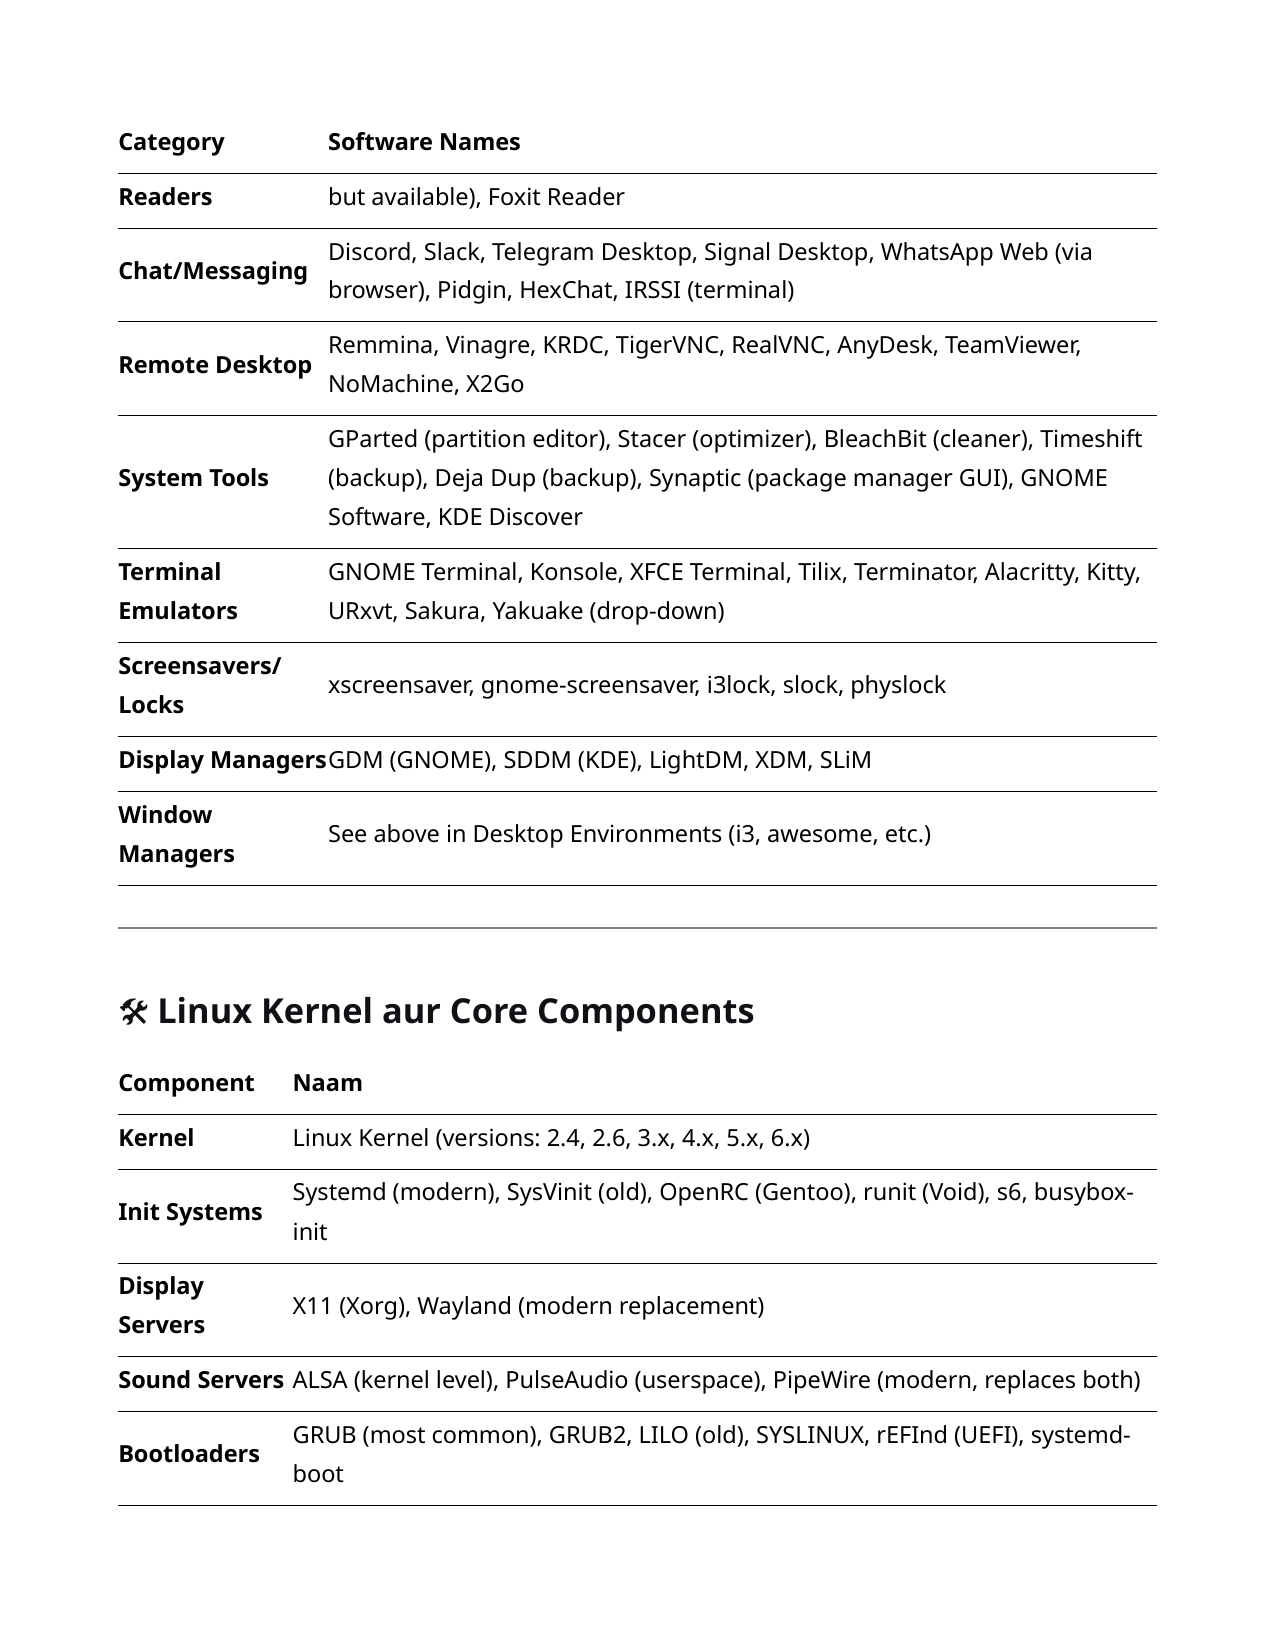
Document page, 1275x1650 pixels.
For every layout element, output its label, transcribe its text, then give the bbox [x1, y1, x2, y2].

table_cell Sound Servers [118, 1357, 292, 1411]
table_cell Remmina, Vinagre, KRDC, TigerVNC, RealVNC, AnyDesk, TeamViewer, NoMachine, X2Go [328, 322, 1157, 415]
table_cell Linux Kernel (versions: 2.4, 2.6, 3.x, 4.x, 5.x, 6.x) [293, 1115, 1157, 1168]
table_cell GRUB (most common), GRUB2, LILO (old), SYSLINUX, rEFInd (UEFI), systemd-boot [293, 1412, 1157, 1505]
table_cell Terminal Emulators [118, 549, 328, 642]
table_cell See above in Desktop Environments (i3, awesome, etc.) [328, 792, 1157, 884]
table_cell Display Servers [118, 1264, 292, 1356]
table_cell Display Managers [118, 737, 328, 791]
table_cell Bootloaders [118, 1412, 292, 1505]
table_cell Readers [118, 174, 328, 228]
table_header Component [118, 1059, 292, 1114]
table_header Software Names [328, 118, 1157, 173]
table_cell Window Managers [118, 792, 328, 884]
table_header Category [118, 118, 328, 173]
table_cell Init Systems [118, 1170, 292, 1262]
table_cell X11 (Xorg), Wayland (modern replacement) [293, 1264, 1157, 1356]
table_cell GDM (GNOME), SDDM (KDE), LightDM, XDM, SLiM [328, 737, 1157, 791]
table_cell xscreensaver, gnome-screensaver, i3lock, slock, physlock [328, 643, 1157, 736]
table_cell ALSA (kernel level), PulseAudio (userspace), PipeWire (modern, replaces both) [293, 1357, 1157, 1411]
table_cell Screensavers/Locks [118, 643, 328, 736]
subtitle 🛠️ Linux Kernel aur Core Components [118, 984, 1157, 1034]
table_header Naam [293, 1059, 1157, 1114]
table_cell GParted (partition editor), Stacer (optimizer), BleachBit (cleaner), Timeshift (backup), Deja Dup (backup), Synaptic (package manager GUI), GNOME Software, KDE Discover [328, 416, 1157, 548]
table_cell but available), Foxit Reader [328, 174, 1157, 228]
table_cell Remote Desktop [118, 322, 328, 415]
table_cell Systemd (modern), SysVinit (old), OpenRC (Gentoo), runit (Void), s6, busybox-init [293, 1170, 1157, 1262]
table_cell GNOME Terminal, Konsole, XFCE Terminal, Tilix, Terminator, Alacritty, Kitty, URxvt, Sakura, Yakuake (drop-down) [328, 549, 1157, 642]
table_cell Discord, Slack, Telegram Desktop, Signal Desktop, WhatsApp Web (via browser), Pidgin, HexChat, IRSSI (terminal) [328, 229, 1157, 321]
table_cell System Tools [118, 416, 328, 548]
table_cell Kernel [118, 1115, 292, 1168]
table_cell Chat/Messaging [118, 229, 328, 321]
